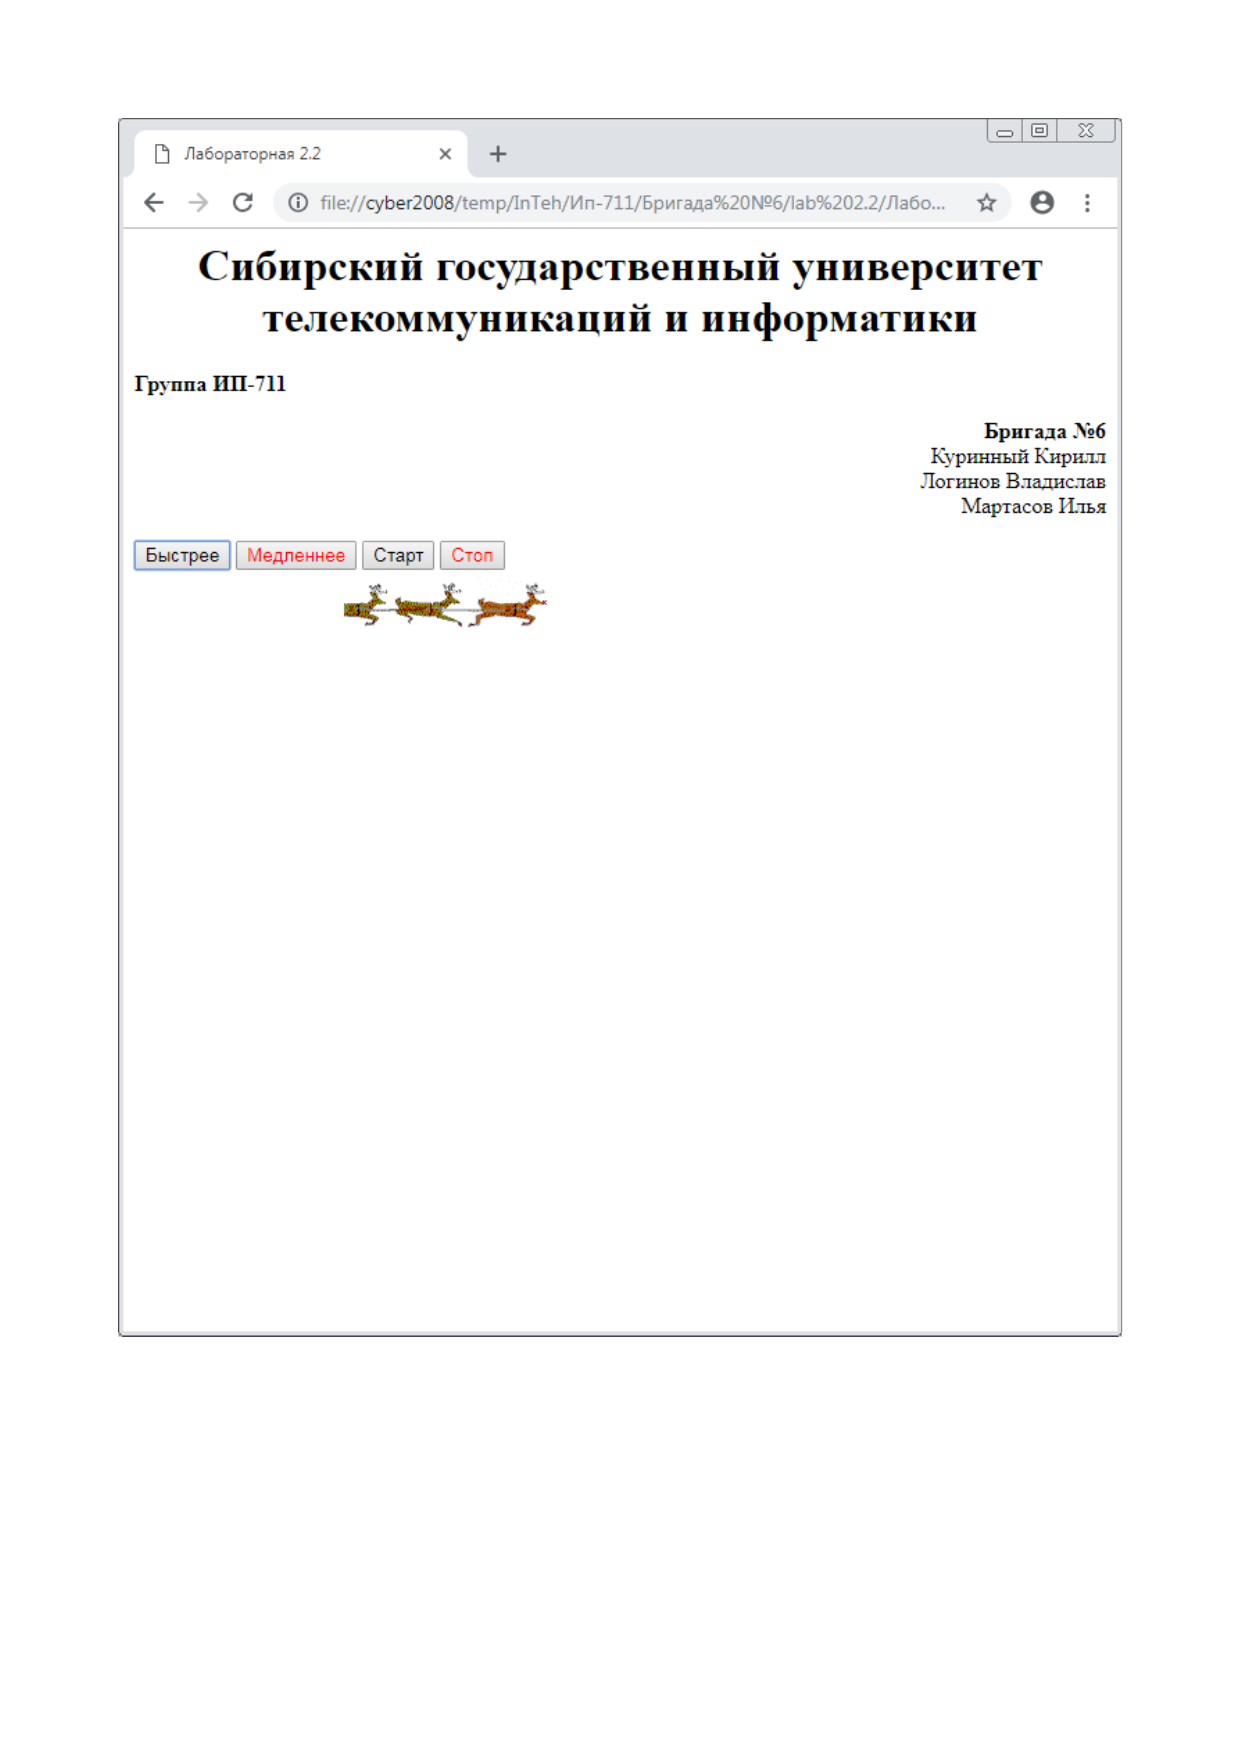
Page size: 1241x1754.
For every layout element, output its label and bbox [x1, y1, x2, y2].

picture [118, 118, 1123, 1337]
